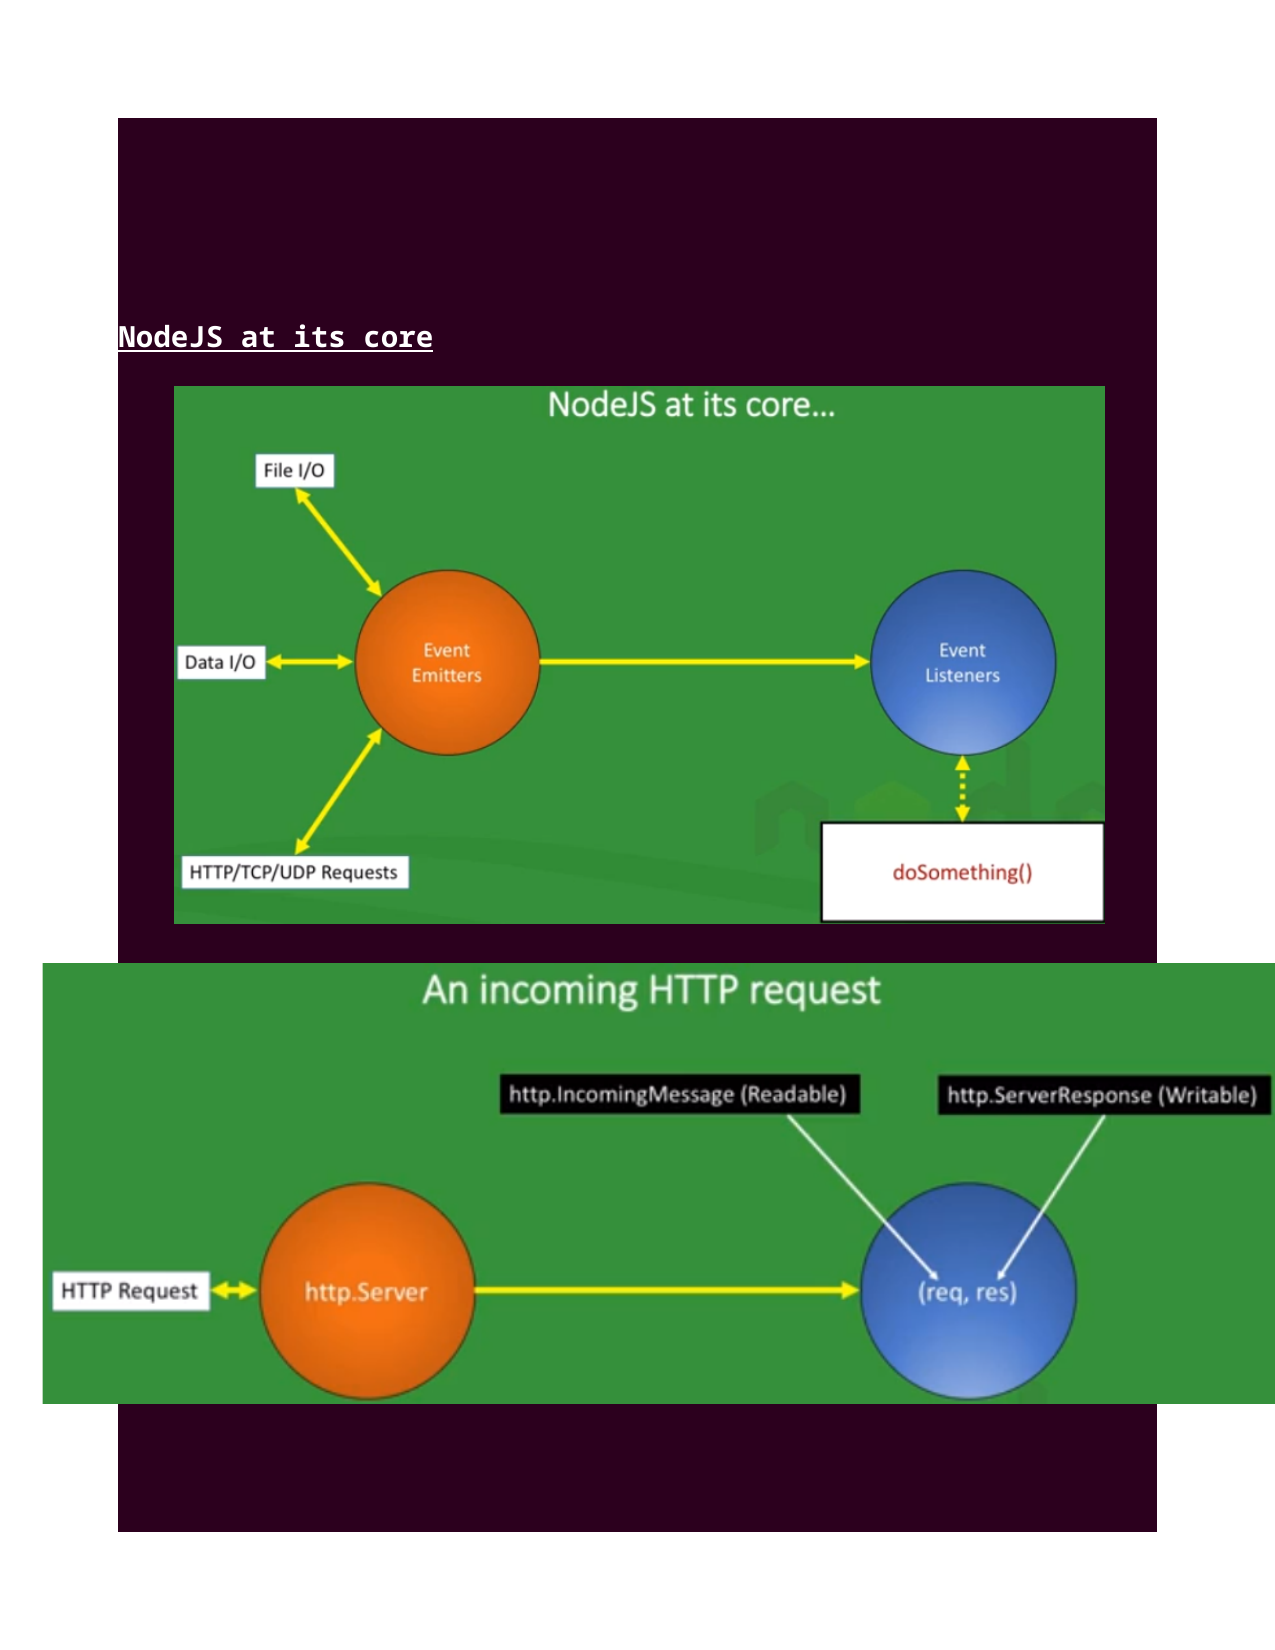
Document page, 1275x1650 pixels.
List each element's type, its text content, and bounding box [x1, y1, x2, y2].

text NodeJS at its core [118, 317, 1157, 356]
picture [174, 386, 1105, 924]
picture [42, 963, 1275, 1404]
